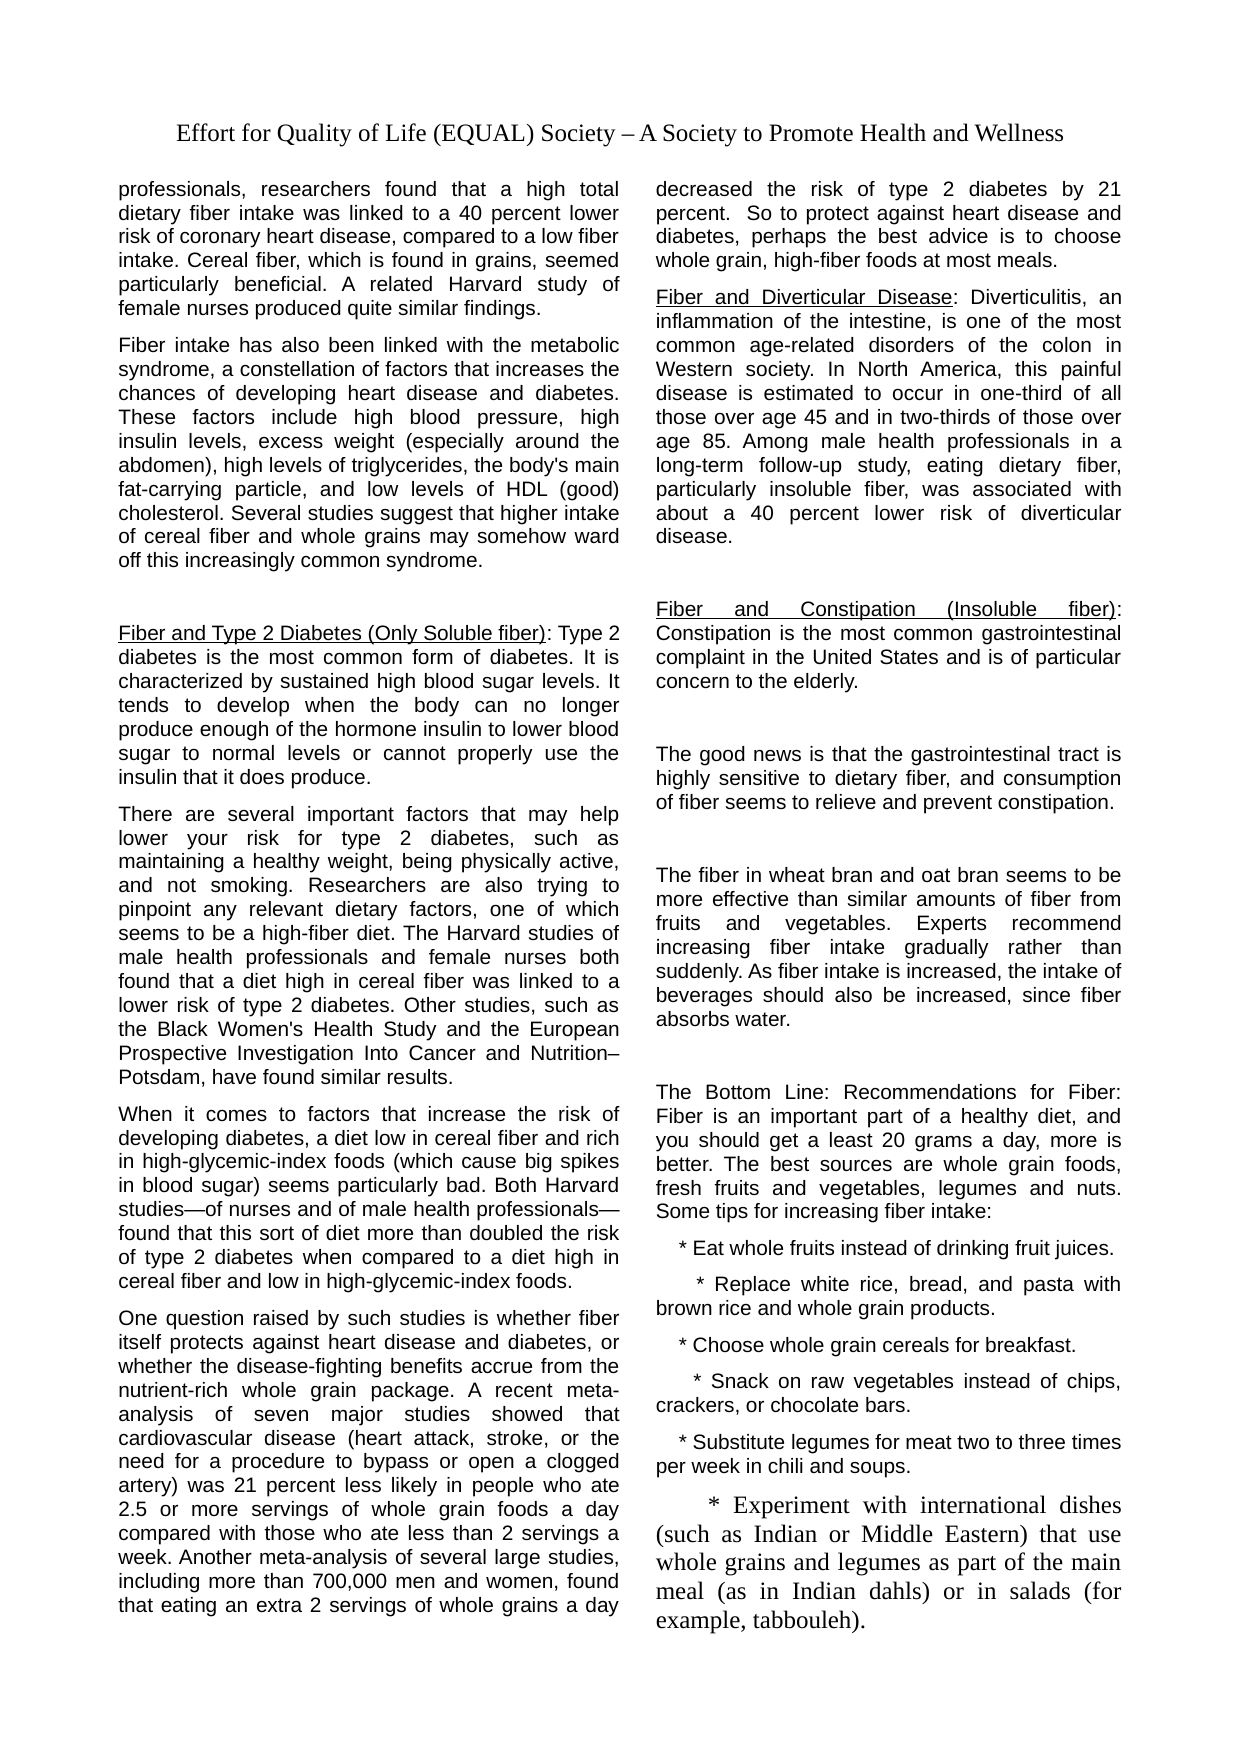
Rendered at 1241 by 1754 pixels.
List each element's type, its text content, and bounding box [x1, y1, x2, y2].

text Fiber and Constipation (Insoluble fiber): Constipation is the most common gastrointestinal complaint in the United States and is of particular concern to the elderly. [656, 597, 1122, 693]
text * Eat whole fruits instead of drinking fruit juices. [656, 1236, 1122, 1260]
text * Snack on raw vegetables instead of chips, crackers, or chocolate bars. [656, 1369, 1122, 1417]
text When it comes to factors that increase the risk of developing diabetes, a diet low in cereal fiber and rich in high-glycemic-index foods (which cause big spikes in blood sugar) seems particularly bad. Both Harvard studies—of nurses and of male health professionals—found that this sort of diet more than doubled the risk of type 2 diabetes when compared to a diet high in cereal fiber and low in high-glycemic-index foods. [118, 1101, 620, 1293]
text * Choose whole grain cereals for breakfast. [656, 1333, 1122, 1357]
text * Experiment with international dishes (such as Indian or Middle Eastern) that use whole grains and legumes as part of the main meal (as in Indian dahls) or in salads (for example, tabbouleh). [656, 1490, 1122, 1634]
text The fiber in wheat bran and oat bran seems to be more effective than similar amounts of fiber from fruits and vegetables. Experts recommend increasing fiber intake gradually rather than suddenly. As fiber intake is increased, the intake of beverages should also be increased, since fiber absorbs water. [656, 863, 1122, 1031]
text The Bottom Line: Recommendations for Fiber: Fiber is an important part of a healthy diet, and you should get a least 20 grams a day, more is better. The best sources are whole grain foods, fresh fruits and vegetables, legumes and nuts. Some tips for increasing fiber intake: [656, 1079, 1122, 1223]
text There are several important factors that may help lower your risk for type 2 diabetes, such as maintaining a healthy weight, being physically active, and not smoking. Researchers are also trying to pinpoint any relevant dietary factors, one of which seems to be a high-fiber diet. The Harvard studies of male health professionals and female nurses both found that a diet high in cereal fiber was linked to a lower risk of type 2 diabetes. Other studies, such as the Black Women's Health Study and the European Prospective Investigation Into Cancer and Nutrition–Potsdam, have found similar results. [118, 801, 620, 1089]
text * Replace white rice, bread, and pasta with brown rice and whole grain products. [656, 1272, 1122, 1320]
text Fiber and Diverticular Disease: Diverticulitis, an inflammation of the intestine, is one of the most common age-related disorders of the colon in Western society. In North America, this painful disease is estimated to occur in one-third of all those over age 45 and in two-thirds of those over age 85. Among male health professionals in a long-term follow-up study, eating dietary fiber, particularly insoluble fiber, was associated with about a 40 percent lower risk of diverticular disease. [656, 285, 1122, 548]
text professionals, researchers found that a high total dietary fiber intake was linked to a 40 percent lower risk of coronary heart disease, compared to a low fiber intake. Cereal fiber, which is found in grains, seemed particularly beneficial. A related Harvard study of female nurses produced quite similar findings. [118, 176, 620, 320]
text Fiber intake has also been linked with the metabolic syndrome, a constellation of factors that increases the chances of developing heart disease and diabetes. These factors include high blood pressure, high insulin levels, excess weight (especially around the abdomen), high levels of triglycerides, the body's main fat-carrying particle, and low levels of HDL (good) cholesterol. Several studies suggest that higher intake of cereal fiber and whole grains may somehow ward off this increasingly common syndrome. [118, 333, 620, 572]
text Fiber and Type 2 Diabetes (Only Soluble fiber): Type 2 diabetes is the most common form of diabetes. It is characterized by sustained high blood sugar levels. It tends to develop when the body can no longer produce enough of the hormone insulin to lower blood sugar to normal levels or cannot properly use the insulin that it does produce. [118, 621, 620, 789]
text One question raised by such studies is whether fiber itself protects against heart disease and diabetes, or whether the disease-fighting benefits accrue from the nutrient-rich whole grain package. A recent meta-analysis of seven major studies showed that cardiovascular disease (heart attack, stroke, or the need for a procedure to bypass or open a clogged artery) was 21 percent less likely in people who ate 2.5 or more servings of whole grain foods a day compared with those who ate less than 2 servings a week. Another meta-analysis of several large studies, including more than 700,000 men and women, found that eating an extra 2 servings of whole grains a day [118, 1306, 620, 1617]
text * Substitute legumes for meat two to three times per week in chili and soups. [656, 1429, 1122, 1477]
text decreased the risk of type 2 diabetes by 21 percent. So to protect against heart disease and diabetes, perhaps the best advice is to choose whole grain, high-fiber foods at most meals. [656, 176, 1122, 272]
text The good news is that the gastrointestinal tract is highly sensitive to dietary fiber, and consumption of fiber seems to relieve and prevent constipation. [656, 742, 1122, 814]
